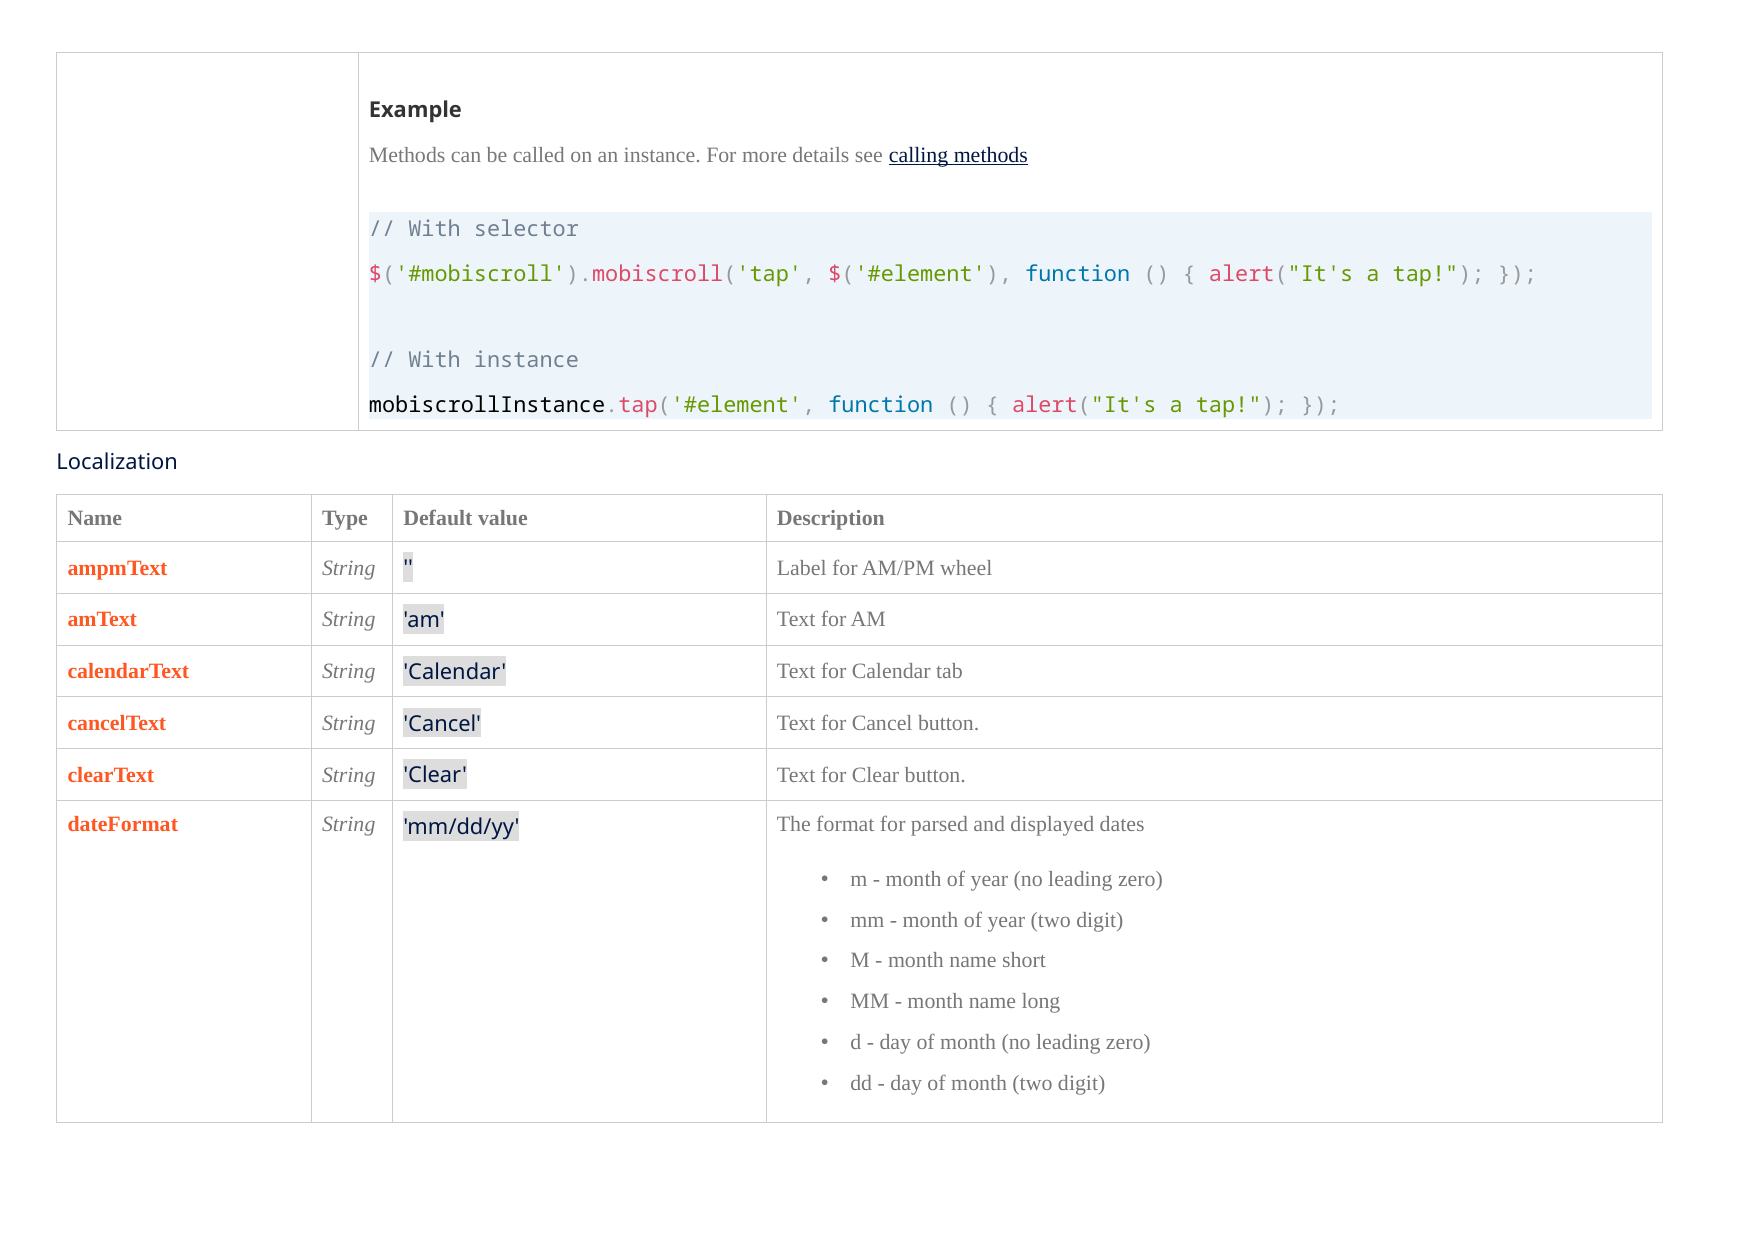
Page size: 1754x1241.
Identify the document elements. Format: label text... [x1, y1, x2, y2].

table_cell clearText [57, 749, 311, 800]
table_cell String [312, 542, 392, 593]
table_cell String [312, 749, 392, 800]
table_cell Text for AM [767, 594, 1662, 645]
table_cell String [312, 801, 392, 1122]
table_cell String [312, 697, 392, 748]
table_header Description [767, 495, 1662, 541]
table_cell 'mm/dd/yy' [393, 801, 766, 1122]
table_cell Text for Cancel button. [767, 697, 1662, 748]
table_cell The format for parsed and displayed dates m - month of year (no leading zero) mm - month of year (two digit) M - month name short MM - month name long d - day of month (no leading zero) dd - day of month (two digit) D - day of week (short) DD - day of week (long) y - year (two digit) yy - year (four digit) '...' - literal text '' - single quote anything else - literal text [767, 801, 1662, 1122]
table_cell cancelText [57, 697, 311, 748]
table_cell 'Calendar' [393, 646, 766, 696]
table_cell dateFormat [57, 801, 311, 1122]
table_cell 'Cancel' [393, 697, 766, 748]
table_cell Text for Calendar tab [767, 646, 1662, 696]
table_header Name [57, 495, 311, 541]
table_cell calendarText [57, 646, 311, 696]
table_cell Text for Clear button. [767, 749, 1662, 800]
table_cell [57, 53, 358, 430]
table_cell ampmText [57, 542, 311, 593]
subtitle Localization [56, 446, 1692, 475]
table_cell 'Clear' [393, 749, 766, 800]
table_cell Label for AM/PM wheel [767, 542, 1662, 593]
table_header Default value [393, 495, 766, 541]
table_cell String [312, 594, 392, 645]
table_cell Example Methods can be called on an instance. For more details see calling methods // With selector $('#mobiscroll').mobiscroll('tap', $('#element'), function () { alert("It's a tap!"); }); // With instance mobiscrollInstance.tap('#element', function () { alert("It's a tap!"); }); [359, 53, 1662, 430]
table_cell amText [57, 594, 311, 645]
table_cell String [312, 646, 392, 696]
table_cell '' [393, 542, 766, 593]
table_header Type [312, 495, 392, 541]
table_cell 'am' [393, 594, 766, 645]
